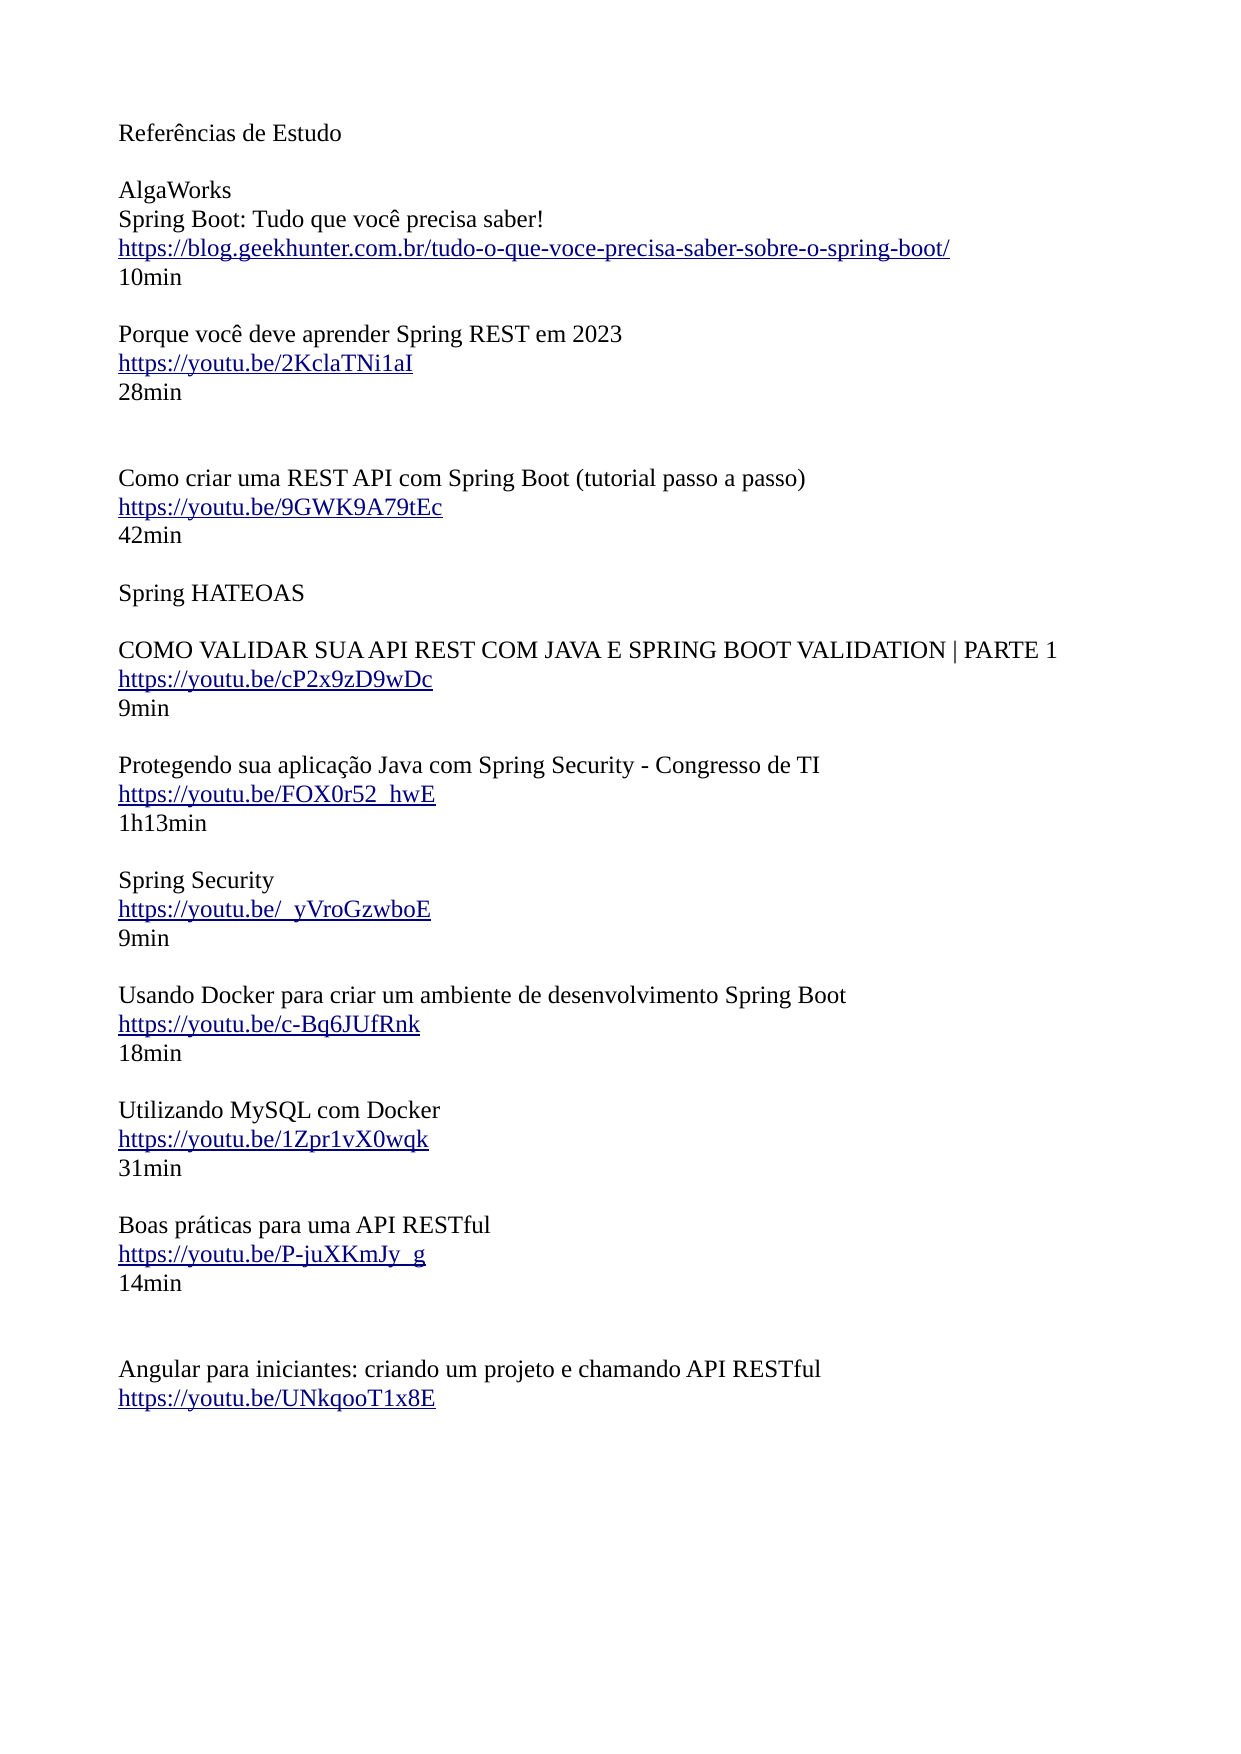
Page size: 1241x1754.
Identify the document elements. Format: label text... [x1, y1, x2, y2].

text Spring Boot: Tudo que você precisa saber! [118, 204, 1122, 233]
text 18min [118, 1038, 1122, 1067]
text https://youtu.be/_yVroGzwboE [118, 894, 1122, 923]
text Spring Security [118, 866, 1122, 894]
text 1h13min [118, 808, 1122, 837]
text Utilizando MySQL com Docker [118, 1096, 1122, 1124]
text https://youtu.be/FOX0r52_hwE [118, 779, 1122, 808]
text 9min [118, 923, 1122, 952]
text https://youtu.be/cP2x9zD9wDc [118, 664, 1122, 693]
text Porque você deve aprender Spring REST em 2023 [118, 319, 1122, 348]
text COMO VALIDAR SUA API REST COM JAVA E SPRING BOOT VALIDATION | PARTE 1 [118, 636, 1122, 664]
text https://youtu.be/1Zpr1vX0wqk [118, 1124, 1122, 1153]
text 10min [118, 262, 1122, 291]
text 31min [118, 1153, 1122, 1182]
text https://blog.geekhunter.com.br/tudo-o-que-voce-precisa-saber-sobre-o-spring-boot/ [118, 233, 1122, 262]
text https://youtu.be/P-juXKmJy_g [118, 1239, 1122, 1268]
text Boas práticas para uma API RESTful [118, 1211, 1122, 1239]
text https://youtu.be/9GWK9A79tEc [118, 492, 1122, 521]
text Protegendo sua aplicação Java com Spring Security - Congresso de TI [118, 751, 1122, 779]
text Usando Docker para criar um ambiente de desenvolvimento Spring Boot [118, 981, 1122, 1009]
text 28min [118, 377, 1122, 406]
text 9min [118, 693, 1122, 722]
text Angular para iniciantes: criando um projeto e chamando API RESTful [118, 1354, 1122, 1383]
text Como criar uma REST API com Spring Boot (tutorial passo a passo) [118, 463, 1122, 492]
text https://youtu.be/UNkqooT1x8E [118, 1383, 1122, 1412]
text Referências de Estudo [118, 118, 1122, 147]
text 42min [118, 521, 1122, 549]
text Spring HATEOAS [118, 578, 1122, 607]
text AlgaWorks [118, 176, 1122, 204]
text https://youtu.be/2KclaTNi1aI [118, 348, 1122, 377]
text https://youtu.be/c-Bq6JUfRnk [118, 1009, 1122, 1038]
text 14min [118, 1268, 1122, 1297]
